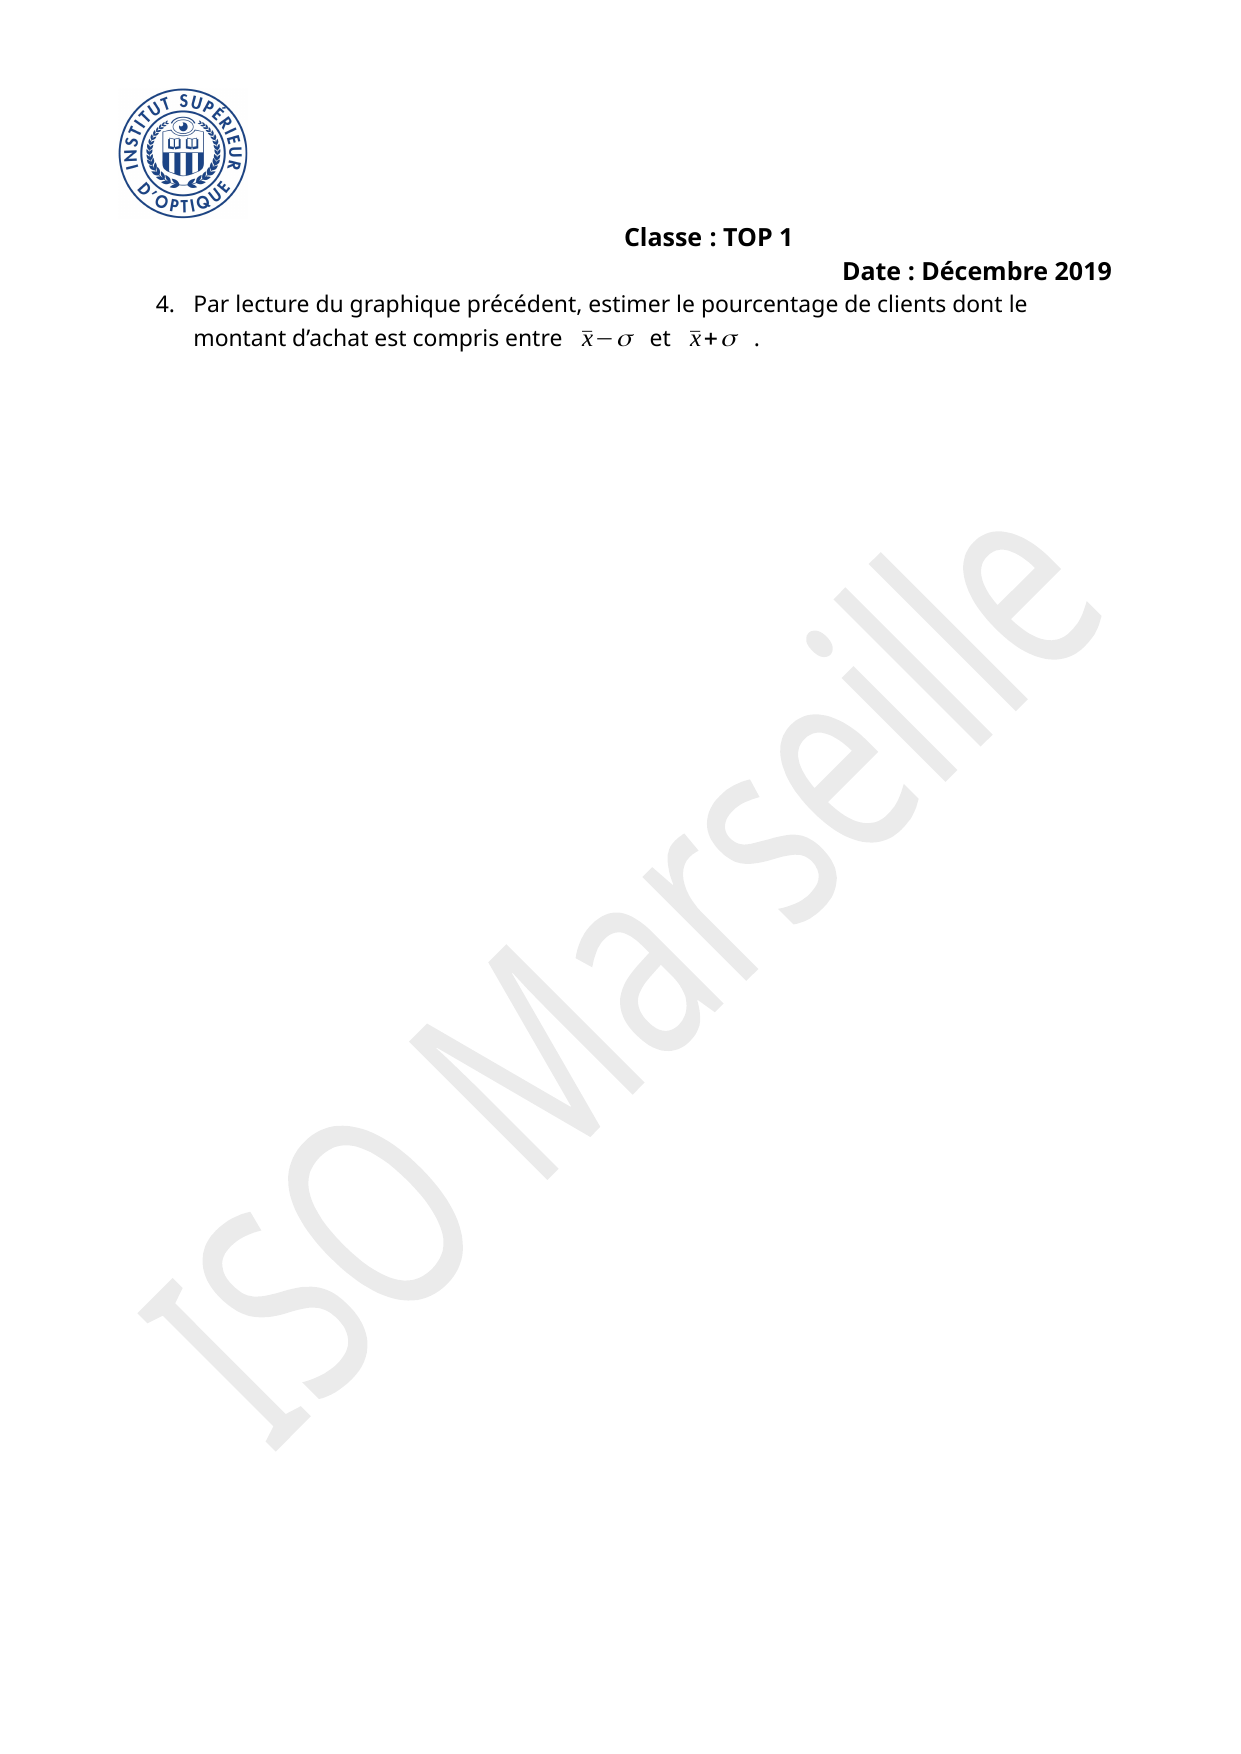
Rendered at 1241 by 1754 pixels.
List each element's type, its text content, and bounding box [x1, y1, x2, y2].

list Par lecture du graphique précédent, estimer le pourcentage de clients dont le montant d’achat est compris entreet. [156, 288, 1122, 353]
picture [118, 88, 248, 219]
